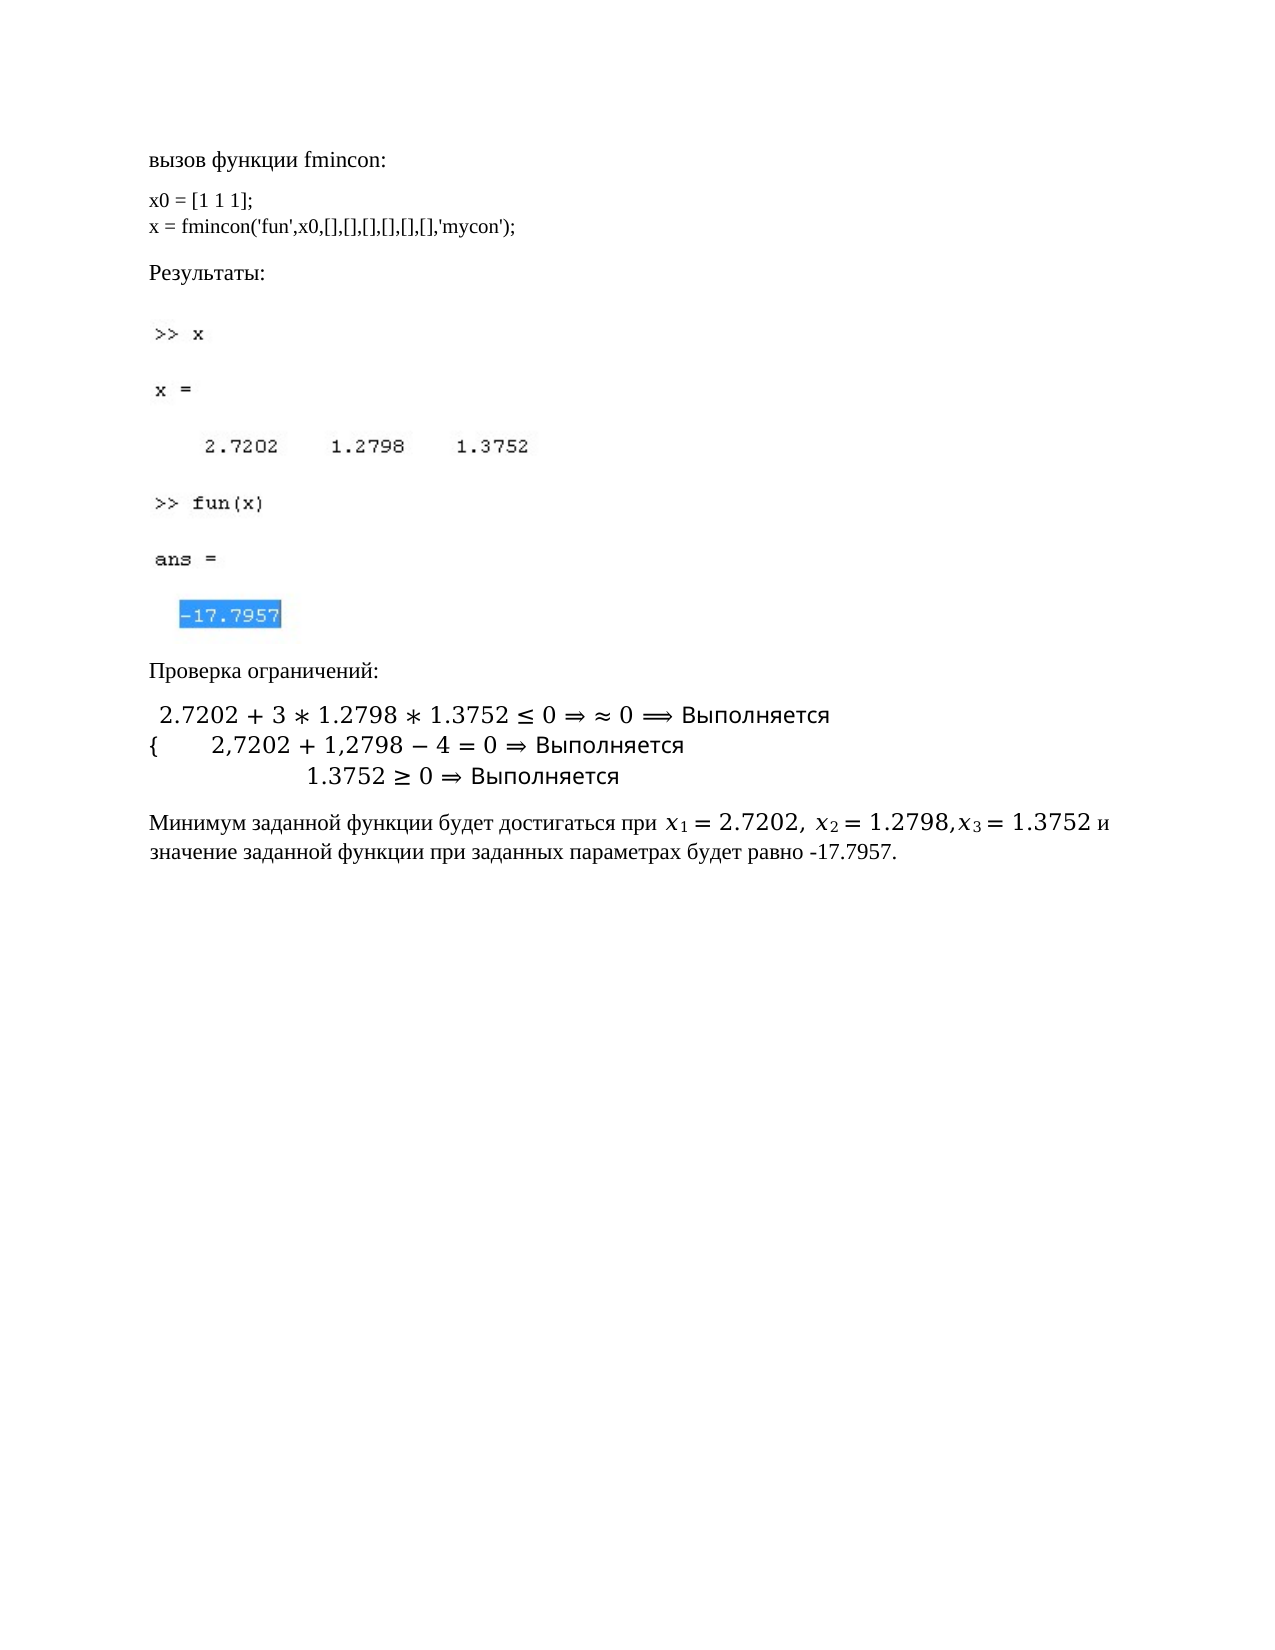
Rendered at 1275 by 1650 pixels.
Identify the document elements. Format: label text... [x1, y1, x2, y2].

text вызов функции fmincon: [148, 146, 1123, 172]
text x = fmincon('fun',x0,[],[],[],[],[],[],'mycon'); [148, 214, 923, 238]
text 1.3752 ≥ 0 ⇒ Выполняется [306, 762, 1105, 789]
text x0 = [1 1 1]; [148, 188, 923, 212]
text 2.7202 + 3 ∗ 1.2798 ∗ 1.3752 ≤ 0 ⇒ ≈ 0 ⟹ Выполняется [159, 701, 1105, 728]
text Проверка ограничений: [148, 657, 1123, 684]
text Результаты: [148, 259, 1123, 285]
text Минимум заданной функции будет достигаться при 𝑥1 = 2.7202, 𝑥2 = 1.2798,𝑥3 = 1.3752 и значение заданной функции при заданных параметрах будет равно -17.7957. [148, 808, 1123, 865]
text { 2,7202 + 1,2798 − 4 = 0 ⇒ Выполняется [148, 731, 1129, 759]
